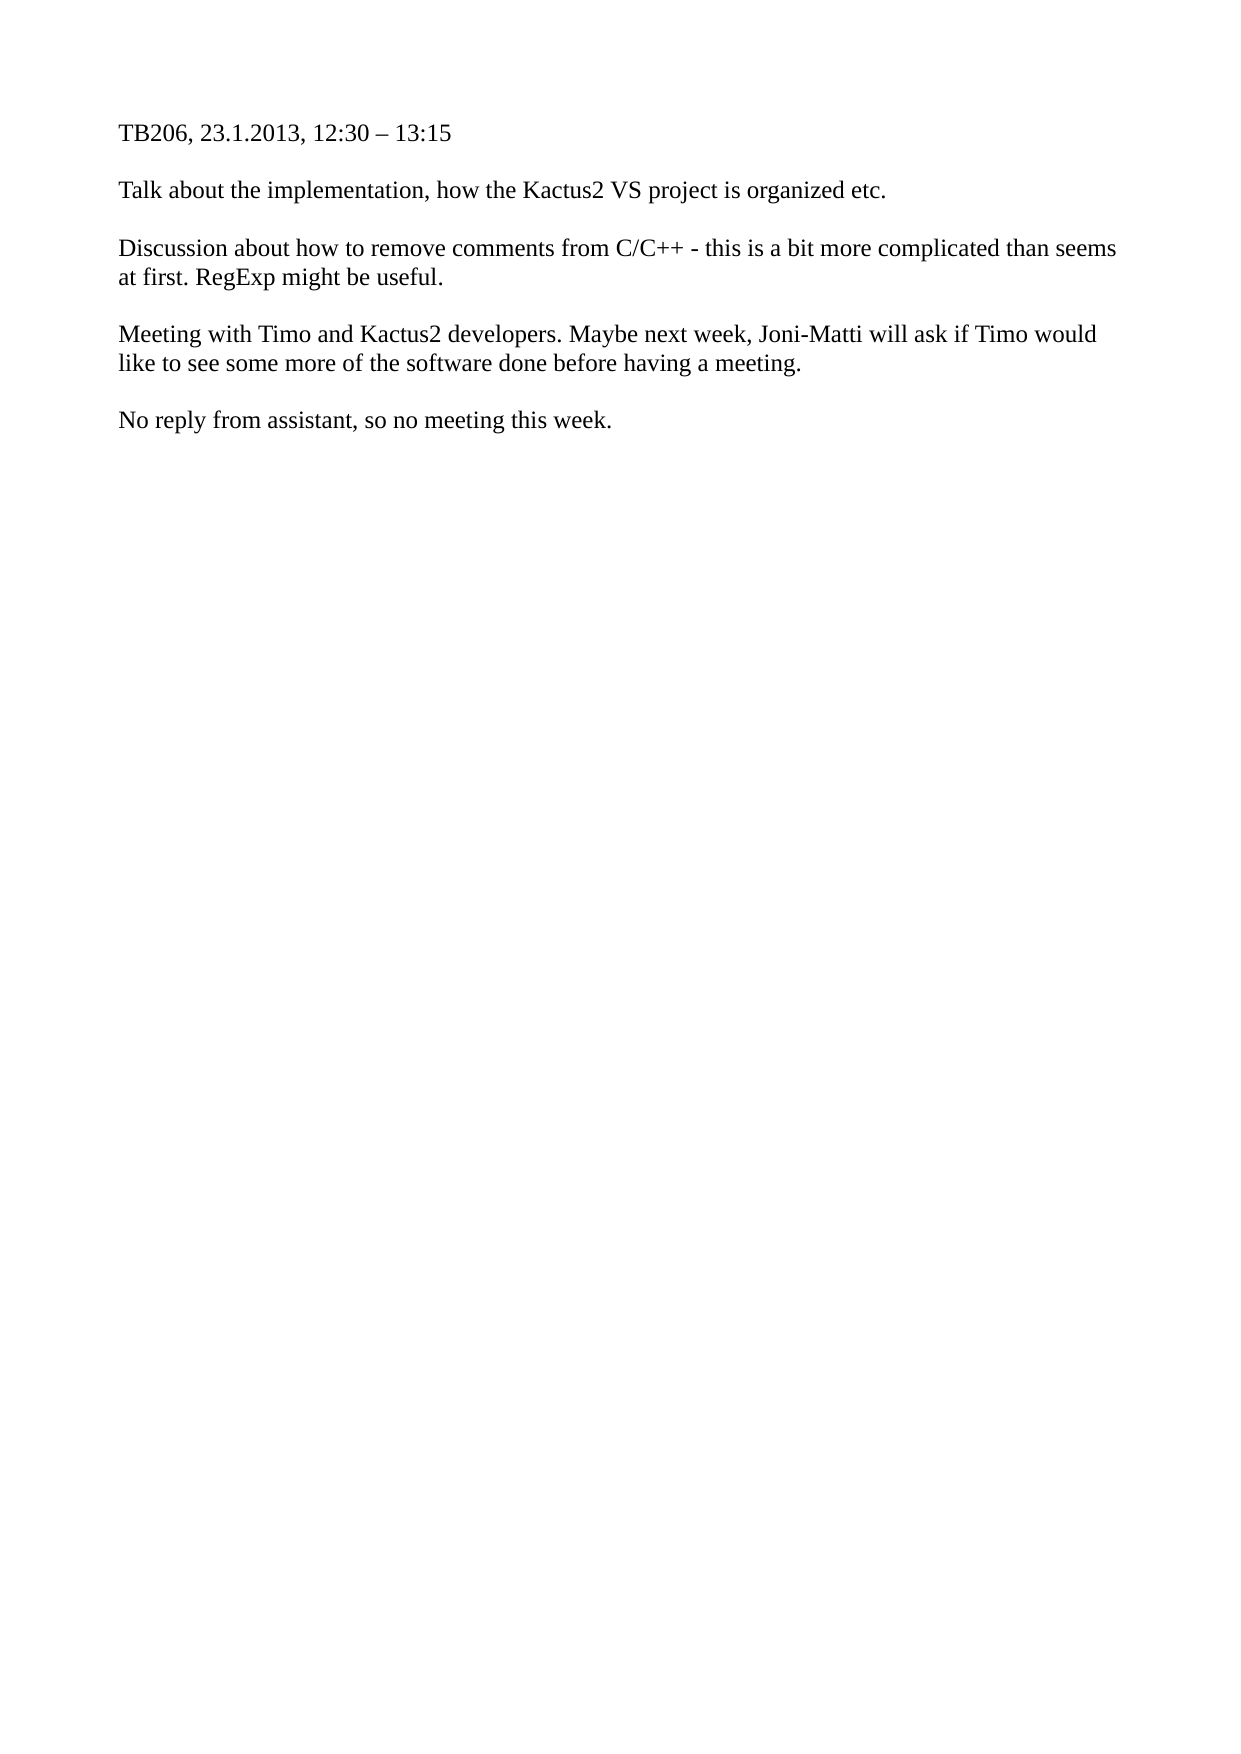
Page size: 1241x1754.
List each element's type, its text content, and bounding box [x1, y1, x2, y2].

text Discussion about how to remove comments from C/C++ - this is a bit more complicated than seems at first. RegExp might be useful. [118, 233, 1122, 291]
text Talk about the implementation, how the Kactus2 VS project is organized etc. [118, 176, 1122, 204]
text No reply from assistant, so no meeting this week. [118, 406, 1122, 434]
text TB206, 23.1.2013, 12:30 – 13:15 [118, 118, 1122, 147]
text Meeting with Timo and Kactus2 developers. Maybe next week, Joni-Matti will ask if Timo would like to see some more of the software done before having a meeting. [118, 319, 1122, 377]
